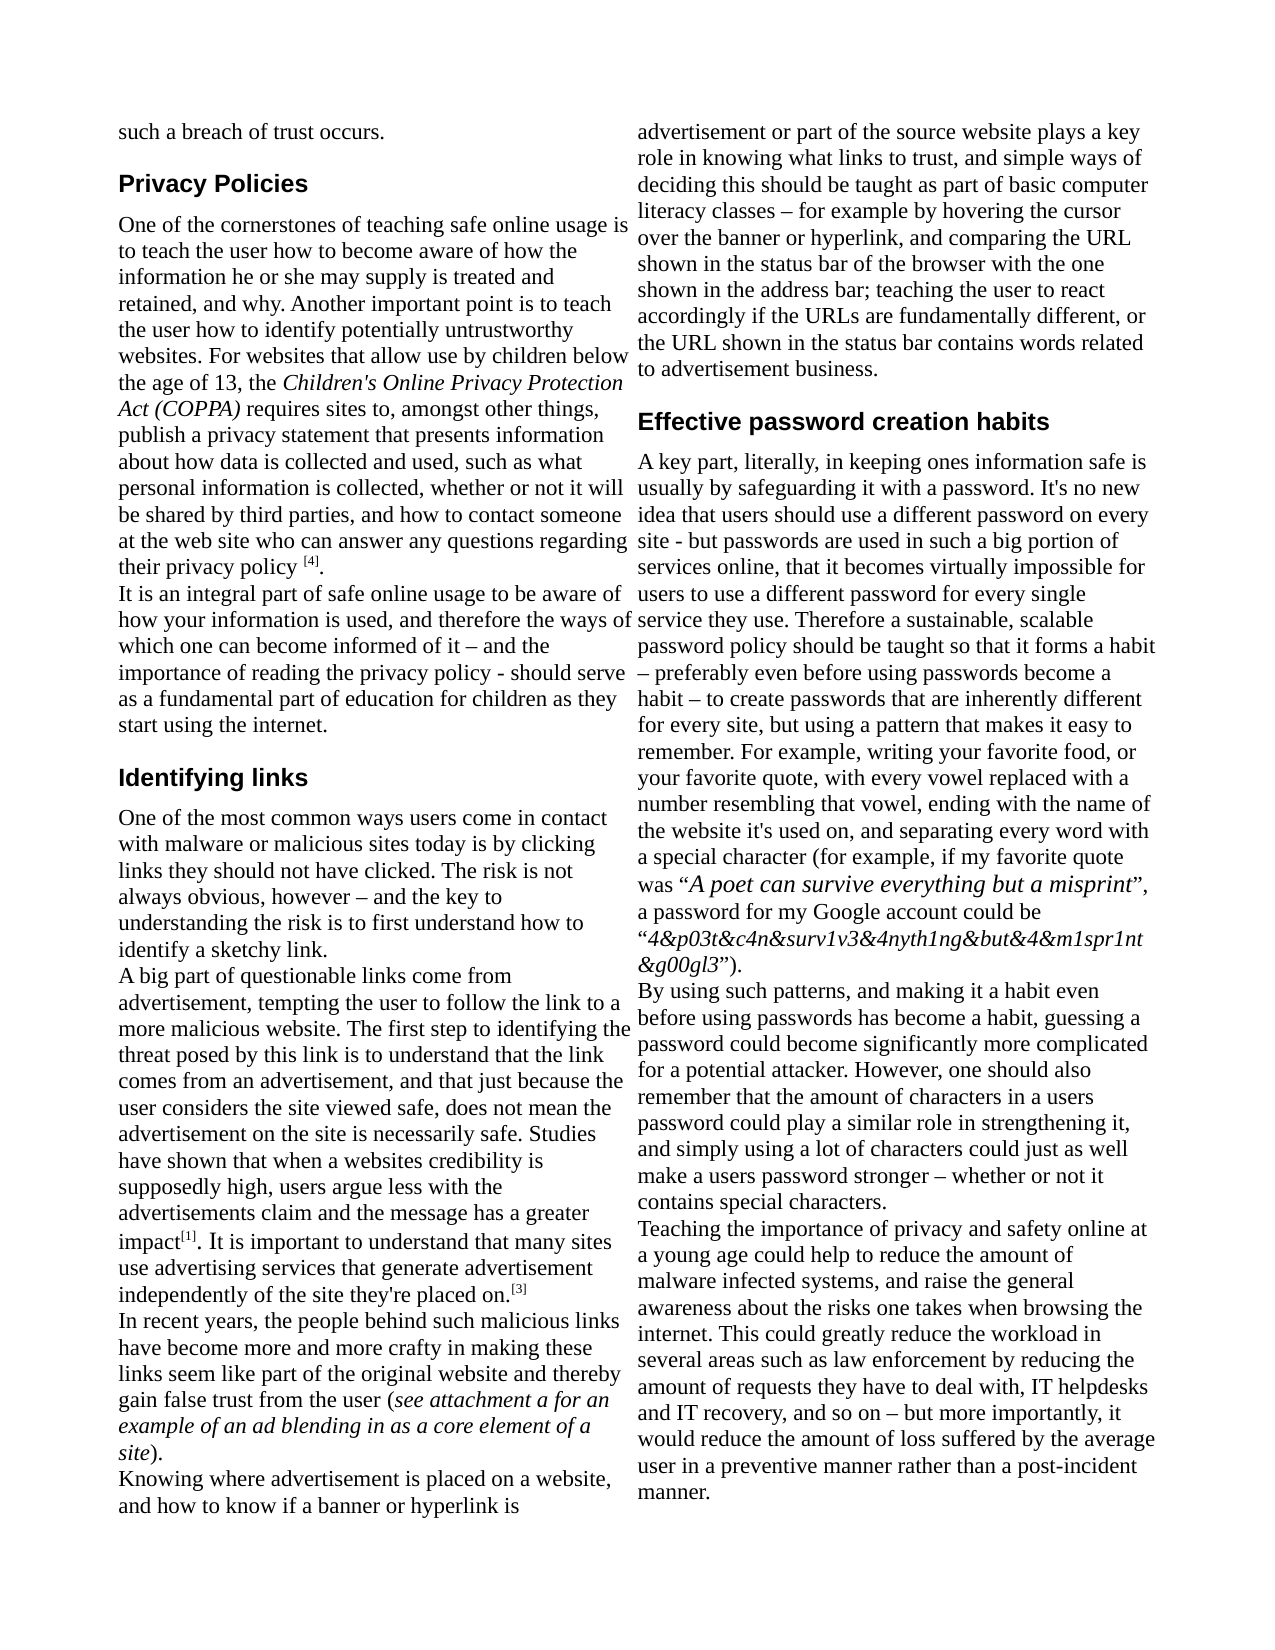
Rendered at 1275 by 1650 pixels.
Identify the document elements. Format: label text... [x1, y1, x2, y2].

text It is an integral part of safe online usage to be aware of how your information is used, and therefore the ways of which one can become informed of it – and the importance of reading the privacy policy - should serve as a fundamental part of education for children as they start using the internet. [118, 580, 637, 738]
text Knowing where advertisement is placed on a website, and how to know if a banner or hyperlink is [118, 1465, 637, 1518]
text In recent years, the people behind such malicious links have become more and more crafty in making these links seem like part of the original website and thereby gain false trust from the user (see attachment a for an example of an ad blending in as a core element of a site). [118, 1307, 637, 1465]
subtitle Effective password creation habits [637, 407, 1157, 435]
text such a breach of trust occurs. [118, 118, 637, 144]
text One of the most common ways users come in contact with malware or malicious sites today is by clicking links they should not have clicked. The risk is not always obvious, however – and the key to understanding the risk is to first understand how to identify a sketchy link. [118, 804, 637, 962]
text A key part, literally, in keeping ones information safe is usually by safeguarding it with a password. It's no new idea that users should use a different password on every site - but passwords are used in such a big portion of services online, that it becomes virtually impossible for users to use a different password for every single service they use. Therefore a sustainable, scalable password policy should be taught so that it forms a habit – preferably even before using passwords become a habit – to create passwords that are inherently different for every site, but using a pattern that makes it easy to remember. For example, writing your favorite food, or your favorite quote, with every vowel replaced with a number resembling that vowel, ending with the name of the website it's used on, and separating every word with a special character (for example, if my favorite quote was “A poet can survive everything but a misprint”, a password for my Google account could be “4&p03t&c4n&surv1v3&4nyth1ng&but&4&m1spr1nt&g00gl3”). [637, 448, 1157, 977]
text advertisement or part of the source website plays a key role in knowing what links to trust, and simple ways of deciding this should be taught as part of basic computer literacy classes – for example by hovering the cursor over the banner or hyperlink, and comparing the URL shown in the status bar of the browser with the one shown in the address bar; teaching the user to react accordingly if the URLs are fundamentally different, or the URL shown in the status bar contains words related to advertisement business. [637, 118, 1157, 382]
subtitle Identifying links [118, 763, 637, 792]
text Teaching the importance of privacy and safety online at a young age could help to reduce the amount of malware infected systems, and raise the general awareness about the risks one takes when browsing the internet. This could greatly reduce the workload in several areas such as law enforcement by reducing the amount of requests they have to deal with, IT helpdesks and IT recovery, and so on – but more importantly, it would reduce the amount of loss suffered by the average user in a preventive manner rather than a post-incident manner. [637, 1214, 1157, 1504]
subtitle Privacy Policies [118, 169, 637, 198]
text A big part of questionable links come from advertisement, tempting the user to follow the link to a more malicious website. The first step to identifying the threat posed by this link is to understand that the link comes from an advertisement, and that just because the user considers the site viewed safe, does not mean the advertisement on the site is necessarily safe. Studies have shown that when a websites credibility is supposedly high, users argue less with the advertisements claim and the message has a greater impact[1]. It is important to understand that many sites use advertising services that generate advertisement independently of the site they're placed on.[3] [118, 962, 637, 1307]
text One of the cornerstones of teaching safe online usage is to teach the user how to become aware of how the information he or she may supply is treated and retained, and why. Another important point is to teach the user how to identify potentially untrustworthy websites. For websites that allow use by children below the age of 13, the Children's Online Privacy Protection Act (COPPA) requires sites to, amongst other things, publish a privacy statement that presents information about how data is collected and used, such as what personal information is collected, whether or not it will be shared by third parties, and how to contact someone at the web site who can answer any questions regarding their privacy policy [4]. [118, 211, 637, 580]
text By using such patterns, and making it a habit even before using passwords has become a habit, guessing a password could become significantly more complicated for a potential attacker. However, one should also remember that the amount of characters in a users password could play a similar role in strengthening it, and simply using a lot of characters could just as well make a users password stronger – whether or not it contains special characters. [637, 977, 1157, 1214]
